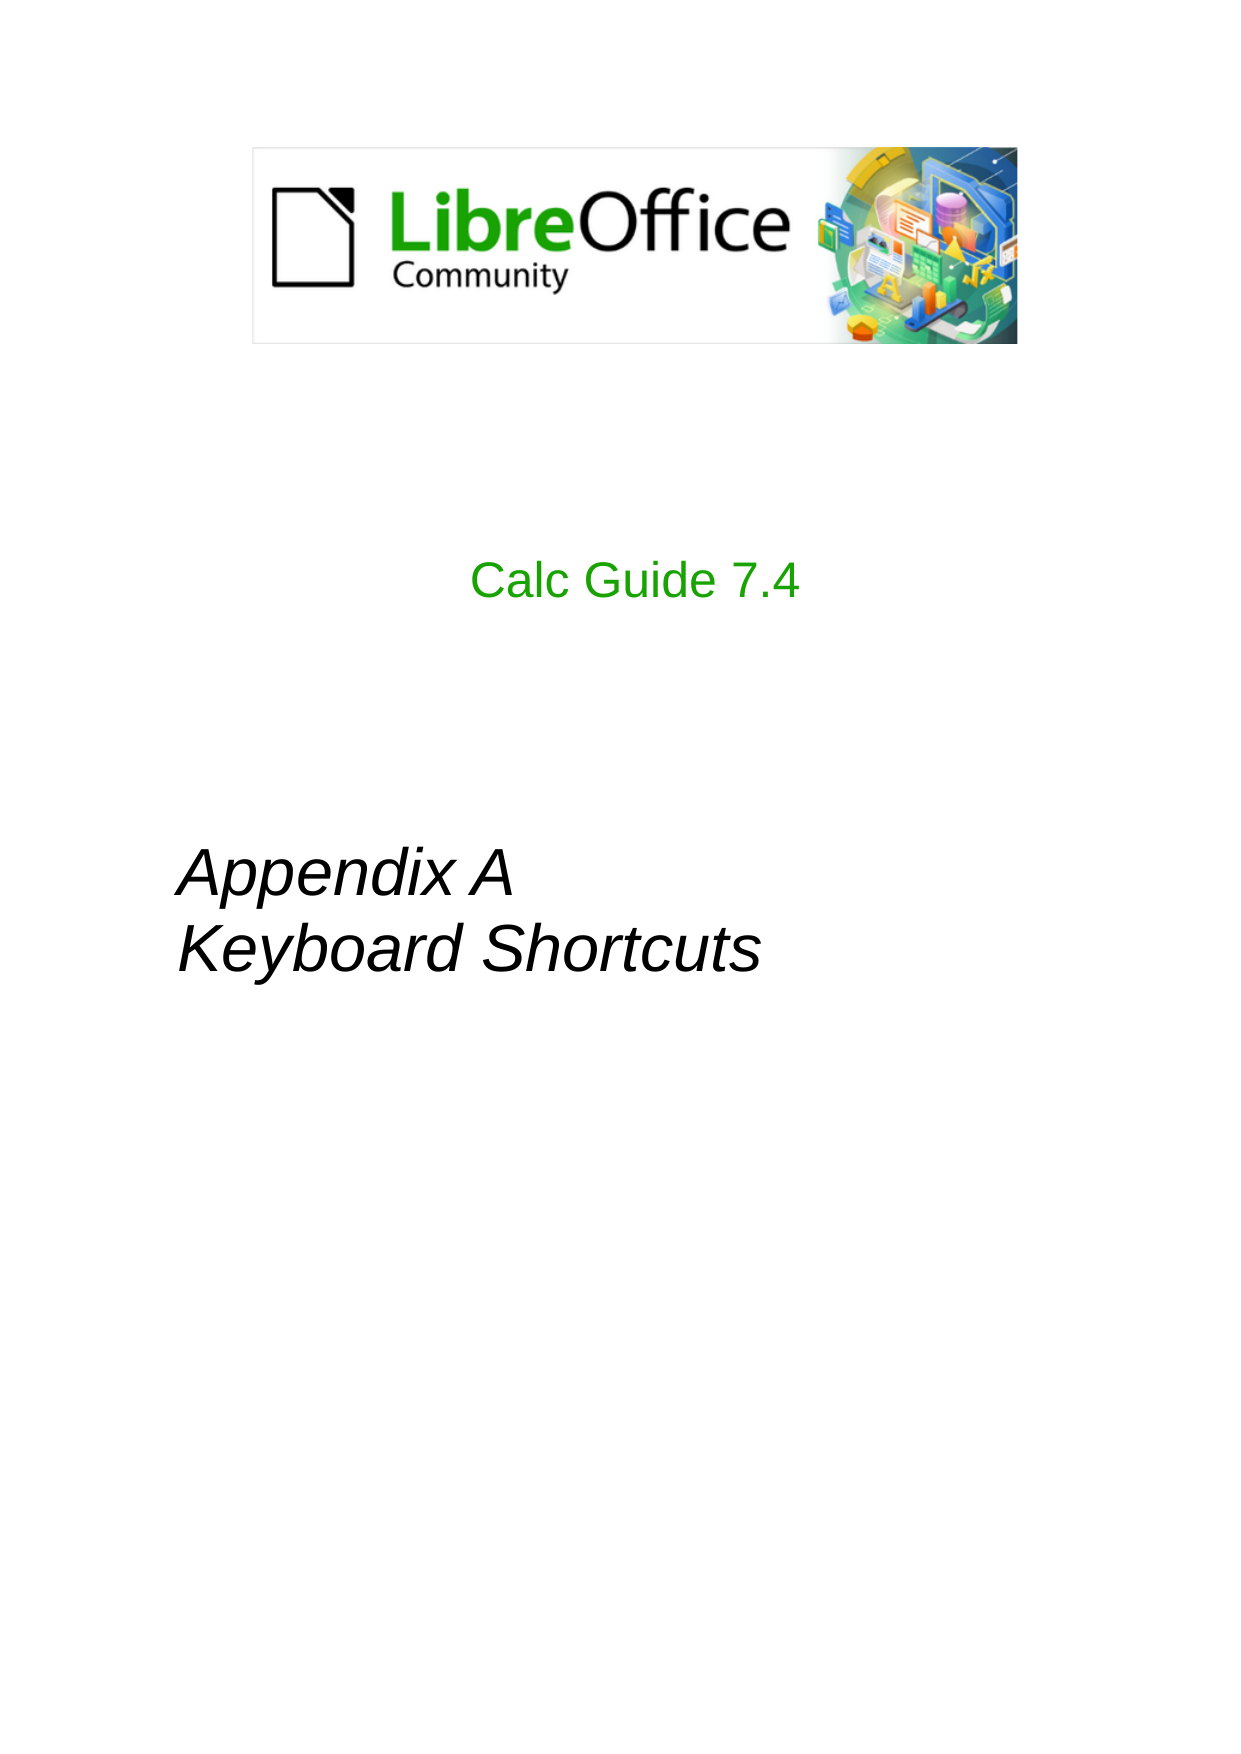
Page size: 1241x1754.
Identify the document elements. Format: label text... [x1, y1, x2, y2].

text Calc Guide 7.4 [177, 550, 1093, 608]
title Appendix A Keyboard Shortcuts [177, 833, 1093, 986]
picture [252, 147, 1018, 344]
